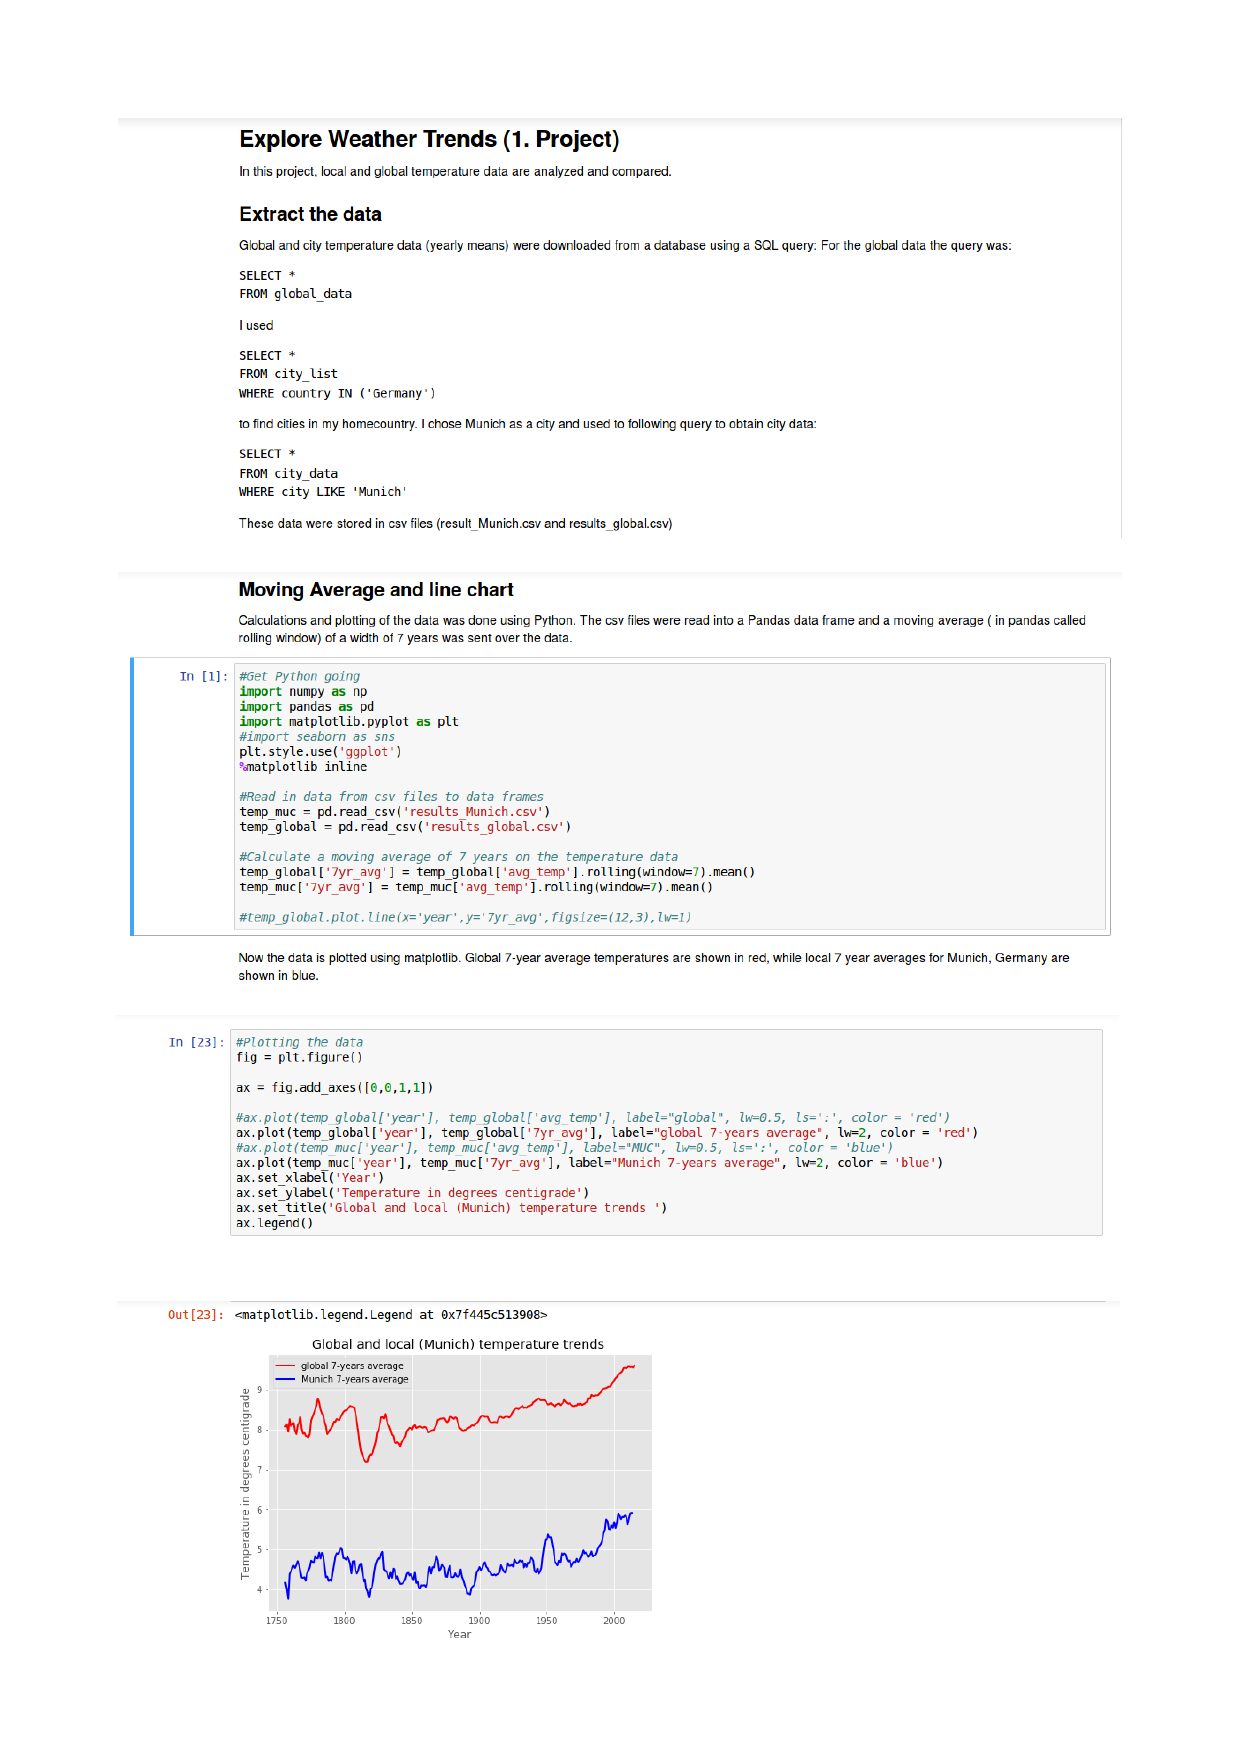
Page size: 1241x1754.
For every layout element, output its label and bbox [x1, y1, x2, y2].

picture [118, 572, 1123, 992]
picture [115, 1015, 1119, 1242]
picture [116, 1301, 1121, 1679]
picture [118, 118, 1123, 538]
